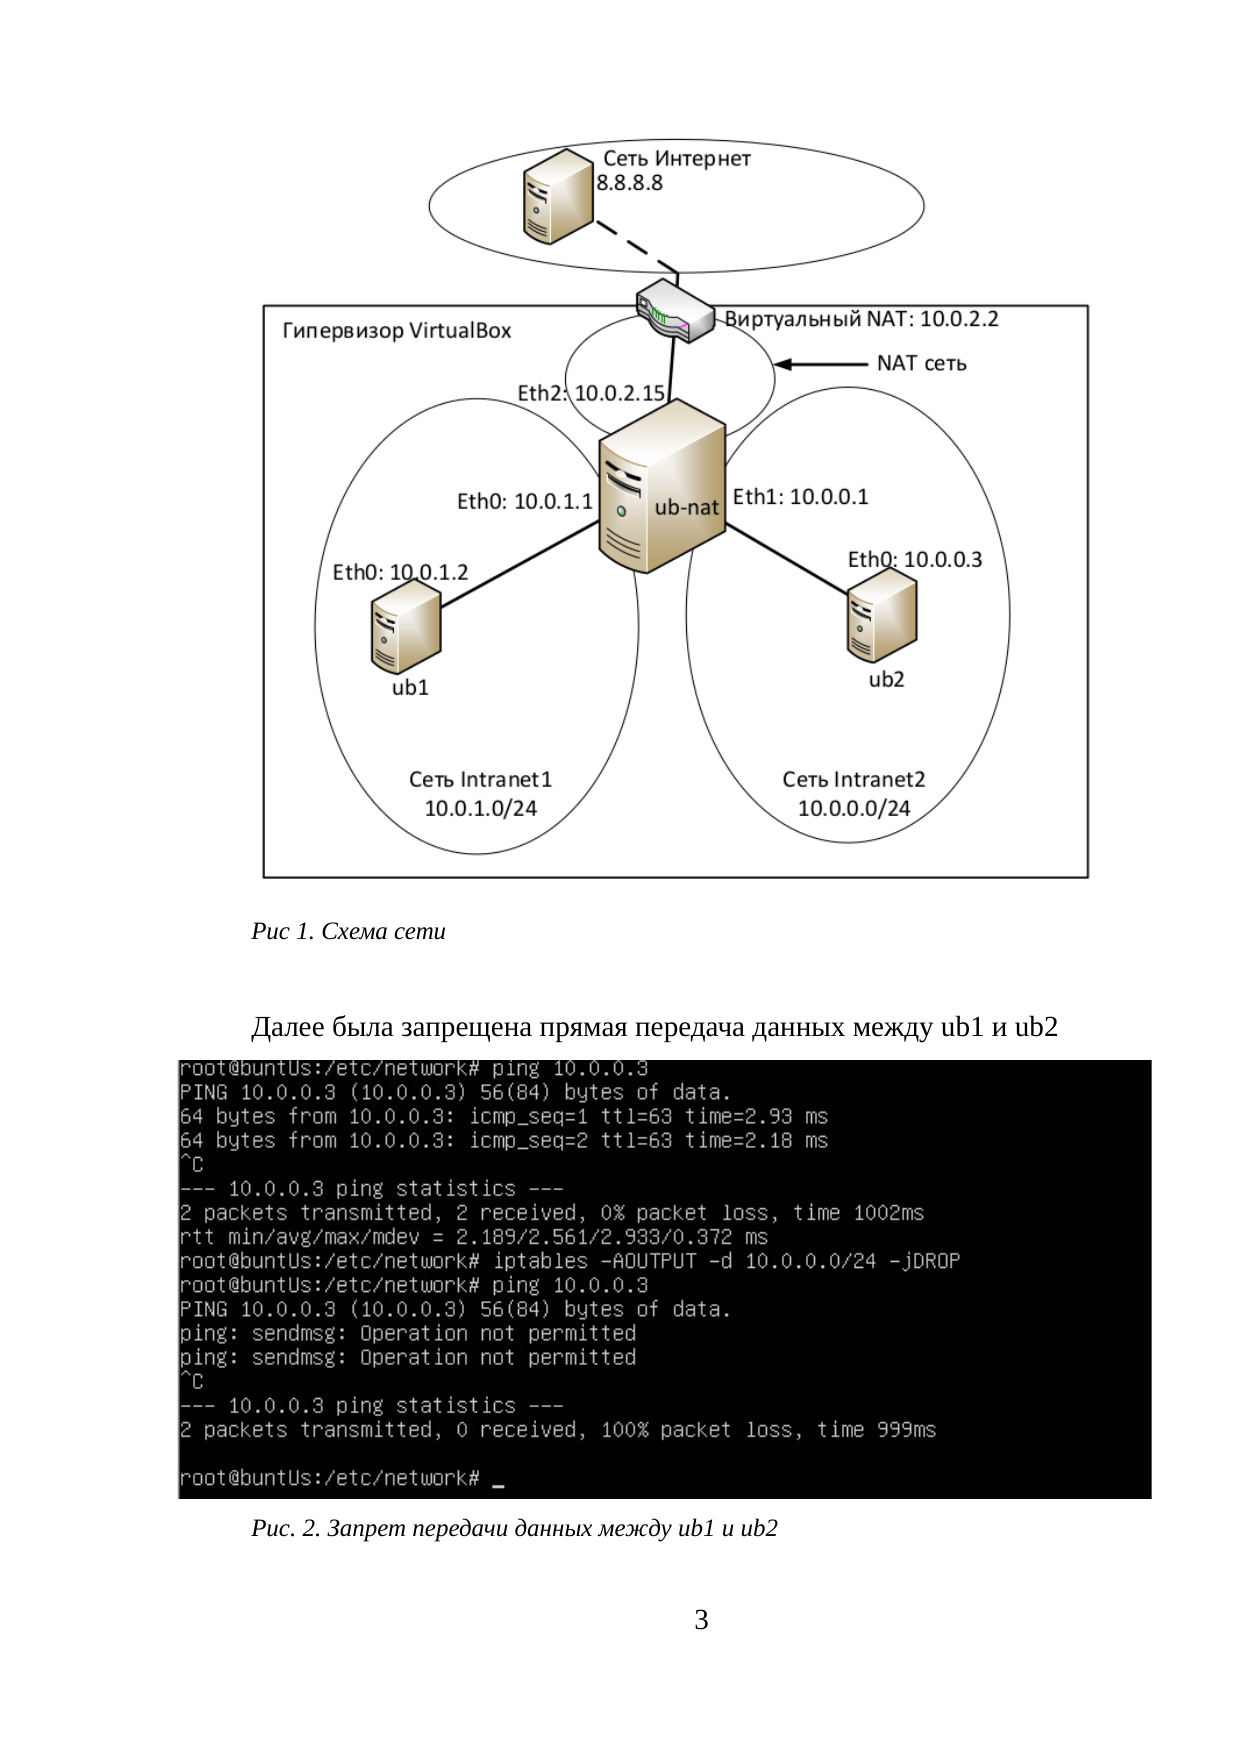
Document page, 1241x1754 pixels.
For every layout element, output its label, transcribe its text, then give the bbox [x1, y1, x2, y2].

text Рис 1. Схема сети [177, 118, 1152, 945]
text Далее была запрещена прямая передача данных между ub1 и ub2 [177, 1009, 1152, 1043]
picture [177, 1060, 1152, 1499]
text Рис. 2. Запрет передачи данных между ub1 и ub2 [177, 1499, 1152, 1541]
picture [194, 118, 1135, 902]
